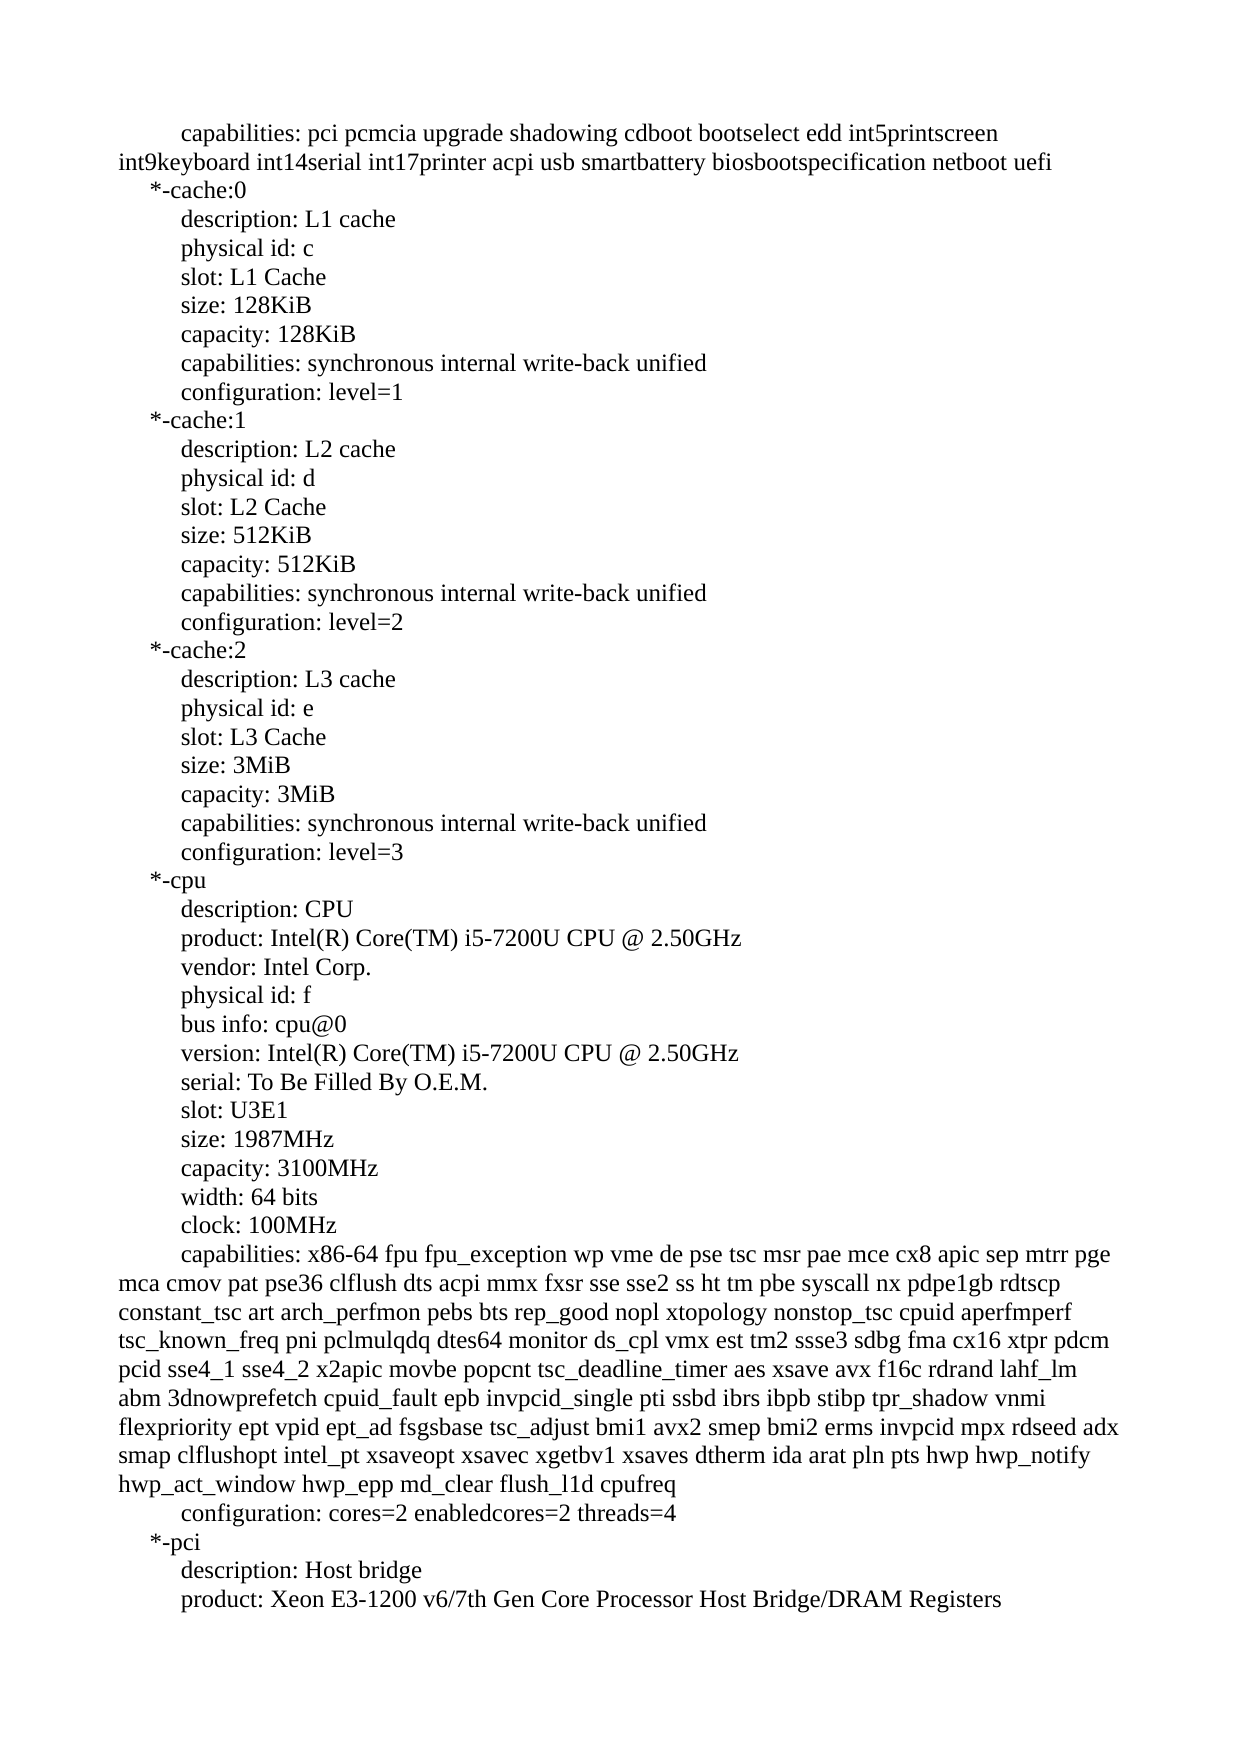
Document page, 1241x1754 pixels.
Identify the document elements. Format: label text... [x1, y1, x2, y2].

text *-cache:1 [118, 406, 1122, 434]
text capacity: 3MiB [118, 779, 1122, 808]
text configuration: cores=2 enabledcores=2 threads=4 [118, 1498, 1122, 1527]
text slot: L2 Cache [118, 492, 1122, 521]
text *-cache:2 [118, 636, 1122, 664]
text capabilities: pci pcmcia upgrade shadowing cdboot bootselect edd int5printscreen int9keyboard int14serial int17printer acpi usb smartbattery biosbootspecification netboot uefi [118, 118, 1122, 176]
text size: 128KiB [118, 291, 1122, 319]
text serial: To Be Filled By O.E.M. [118, 1067, 1122, 1096]
text width: 64 bits [118, 1182, 1122, 1211]
text capabilities: synchronous internal write-back unified [118, 808, 1122, 837]
text physical id: c [118, 233, 1122, 262]
text clock: 100MHz [118, 1211, 1122, 1239]
text capabilities: synchronous internal write-back unified [118, 348, 1122, 377]
text capacity: 128KiB [118, 319, 1122, 348]
text *-cache:0 [118, 176, 1122, 204]
text capabilities: synchronous internal write-back unified [118, 578, 1122, 607]
text physical id: e [118, 693, 1122, 722]
text physical id: f [118, 981, 1122, 1009]
text slot: L1 Cache [118, 262, 1122, 291]
text configuration: level=1 [118, 377, 1122, 406]
text product: Xeon E3-1200 v6/7th Gen Core Processor Host Bridge/DRAM Registers [118, 1584, 1122, 1613]
text capabilities: x86-64 fpu fpu_exception wp vme de pse tsc msr pae mce cx8 apic sep mtrr pge mca cmov pat pse36 clflush dts acpi mmx fxsr sse sse2 ss ht tm pbe syscall nx pdpe1gb rdtscp constant_tsc art arch_perfmon pebs bts rep_good nopl xtopology nonstop_tsc cpuid aperfmperf tsc_known_freq pni pclmulqdq dtes64 monitor ds_cpl vmx est tm2 ssse3 sdbg fma cx16 xtpr pdcm pcid sse4_1 sse4_2 x2apic movbe popcnt tsc_deadline_timer aes xsave avx f16c rdrand lahf_lm abm 3dnowprefetch cpuid_fault epb invpcid_single pti ssbd ibrs ibpb stibp tpr_shadow vnmi flexpriority ept vpid ept_ad fsgsbase tsc_adjust bmi1 avx2 smep bmi2 erms invpcid mpx rdseed adx smap clflushopt intel_pt xsaveopt xsavec xgetbv1 xsaves dtherm ida arat pln pts hwp hwp_notify hwp_act_window hwp_epp md_clear flush_l1d cpufreq [118, 1239, 1122, 1498]
text size: 512KiB [118, 521, 1122, 549]
text slot: L3 Cache [118, 722, 1122, 751]
text configuration: level=3 [118, 837, 1122, 866]
text description: CPU [118, 894, 1122, 923]
text *-pci [118, 1527, 1122, 1556]
text size: 1987MHz [118, 1124, 1122, 1153]
text product: Intel(R) Core(TM) i5-7200U CPU @ 2.50GHz [118, 923, 1122, 952]
text capacity: 3100MHz [118, 1153, 1122, 1182]
text bus info: cpu@0 [118, 1009, 1122, 1038]
text vendor: Intel Corp. [118, 952, 1122, 981]
text capacity: 512KiB [118, 549, 1122, 578]
text description: L3 cache [118, 664, 1122, 693]
text configuration: level=2 [118, 607, 1122, 636]
text physical id: d [118, 463, 1122, 492]
text description: L2 cache [118, 434, 1122, 463]
text slot: U3E1 [118, 1096, 1122, 1124]
text version: Intel(R) Core(TM) i5-7200U CPU @ 2.50GHz [118, 1038, 1122, 1067]
text *-cpu [118, 866, 1122, 894]
text description: Host bridge [118, 1556, 1122, 1584]
text description: L1 cache [118, 204, 1122, 233]
text size: 3MiB [118, 751, 1122, 779]
